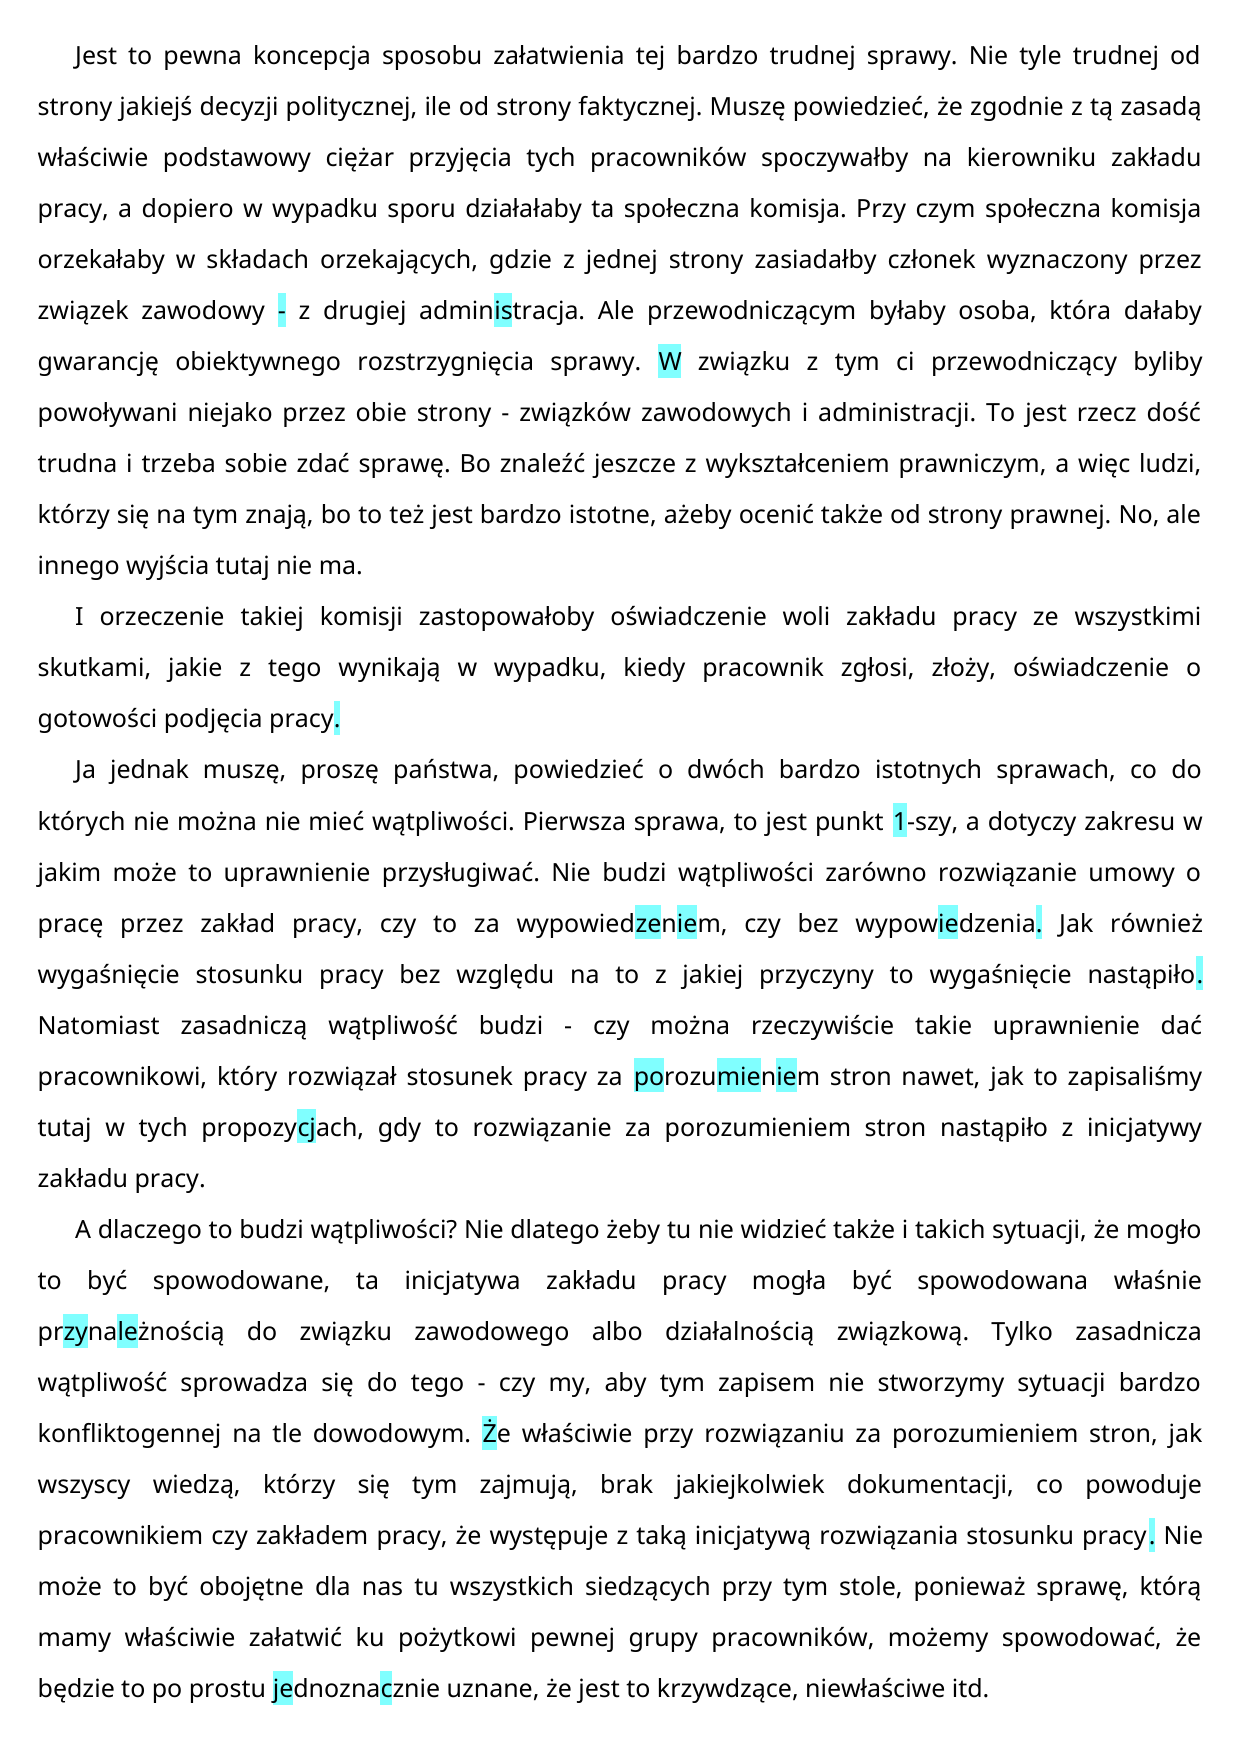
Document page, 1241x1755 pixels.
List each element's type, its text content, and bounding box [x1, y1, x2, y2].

text A dlaczego to budzi wątpliwości? Nie dlatego żeby tu nie widzieć także i takich sytuacji, że mogło to być spowodowane, ta inicjatywa zakładu pracy mogła być spowodowana właśnie przynależnością do związku zawodowego albo działalnością związkową. Tylko zasadnicza wątpliwość sprowadza się do tego - czy my, aby tym zapisem nie stworzymy sytuacji bardzo konfliktogennej na tle dowodowym. Że właściwie przy rozwiązaniu za porozumieniem stron, jak wszyscy wiedzą, którzy się tym zajmują, brak jakiejkolwiek dokumentacji, co powoduje pracownikiem czy zakładem pracy, że występuje z taką inicjatywą rozwiązania stosunku pracy. Nie może to być obojętne dla nas tu wszystkich siedzących przy tym stole, ponieważ sprawę, którą mamy właściwie załatwić ku pożytkowi pewnej grupy pracowników, możemy spowodować, że będzie to po prostu jednoznacznie uznane, że jest to krzywdzące, niewłaściwe itd. [37, 1211, 1203, 1705]
text I orzeczenie takiej komisji zastopowałoby oświadczenie woli zakładu pracy ze wszystkimi skutkami, jakie z tego wynikają w wypadku, kiedy pracownik zgłosi, złoży, oświadczenie o gotowości podjęcia pracy. [37, 599, 1203, 735]
text Ja jednak muszę, proszę państwa, powiedzieć o dwóch bardzo istotnych sprawach, co do których nie można nie mieć wątpliwości. Pierwsza sprawa, to jest punkt 1-szy, a dotyczy zakresu w jakim może to uprawnienie przysługiwać. Nie budzi wątpliwości zarówno rozwiązanie umowy o pracę przez zakład pracy, czy to za wypowiedzeniem, czy bez wypowiedzenia. Jak również wygaśnięcie stosunku pracy bez względu na to z jakiej przyczyny to wygaśnięcie nastąpiło. Natomiast zasadniczą wątpliwość budzi - czy można rzeczywiście takie uprawnienie dać pracownikowi, który rozwiązał stosunek pracy za porozumieniem stron nawet, jak to zapisaliśmy tutaj w tych propozycjach, gdy to rozwiązanie za porozumieniem stron nastąpiło z inicjatywy zakładu pracy. [37, 752, 1203, 1194]
text Jest to pewna koncepcja sposobu załatwienia tej bardzo trudnej sprawy. Nie tyle trudnej od strony jakiejś decyzji politycznej, ile od strony faktycznej. Muszę powiedzieć, że zgodnie z tą zasadą właściwie podstawowy ciężar przyjęcia tych pracowników spoczywałby na kierowniku zakładu pracy, a dopiero w wypadku sporu działałaby ta społeczna komisja. Przy czym społeczna komisja orzekałaby w składach orzekających, gdzie z jednej strony zasiadałby członek wyznaczony przez związek zawodowy - z drugiej administracja. Ale przewodniczącym byłaby osoba, która dałaby gwarancję obiektywnego rozstrzygnięcia sprawy. W związku z tym ci przewodniczący byliby powoływani niejako przez obie strony - związków zawodowych i administracji. To jest rzecz dość trudna i trzeba sobie zdać sprawę. Bo znaleźć jeszcze z wykształceniem prawniczym, a więc ludzi, którzy się na tym znają, bo to też jest bardzo istotne, ażeby ocenić także od strony prawnej. No, ale innego wyjścia tutaj nie ma. [37, 37, 1203, 582]
